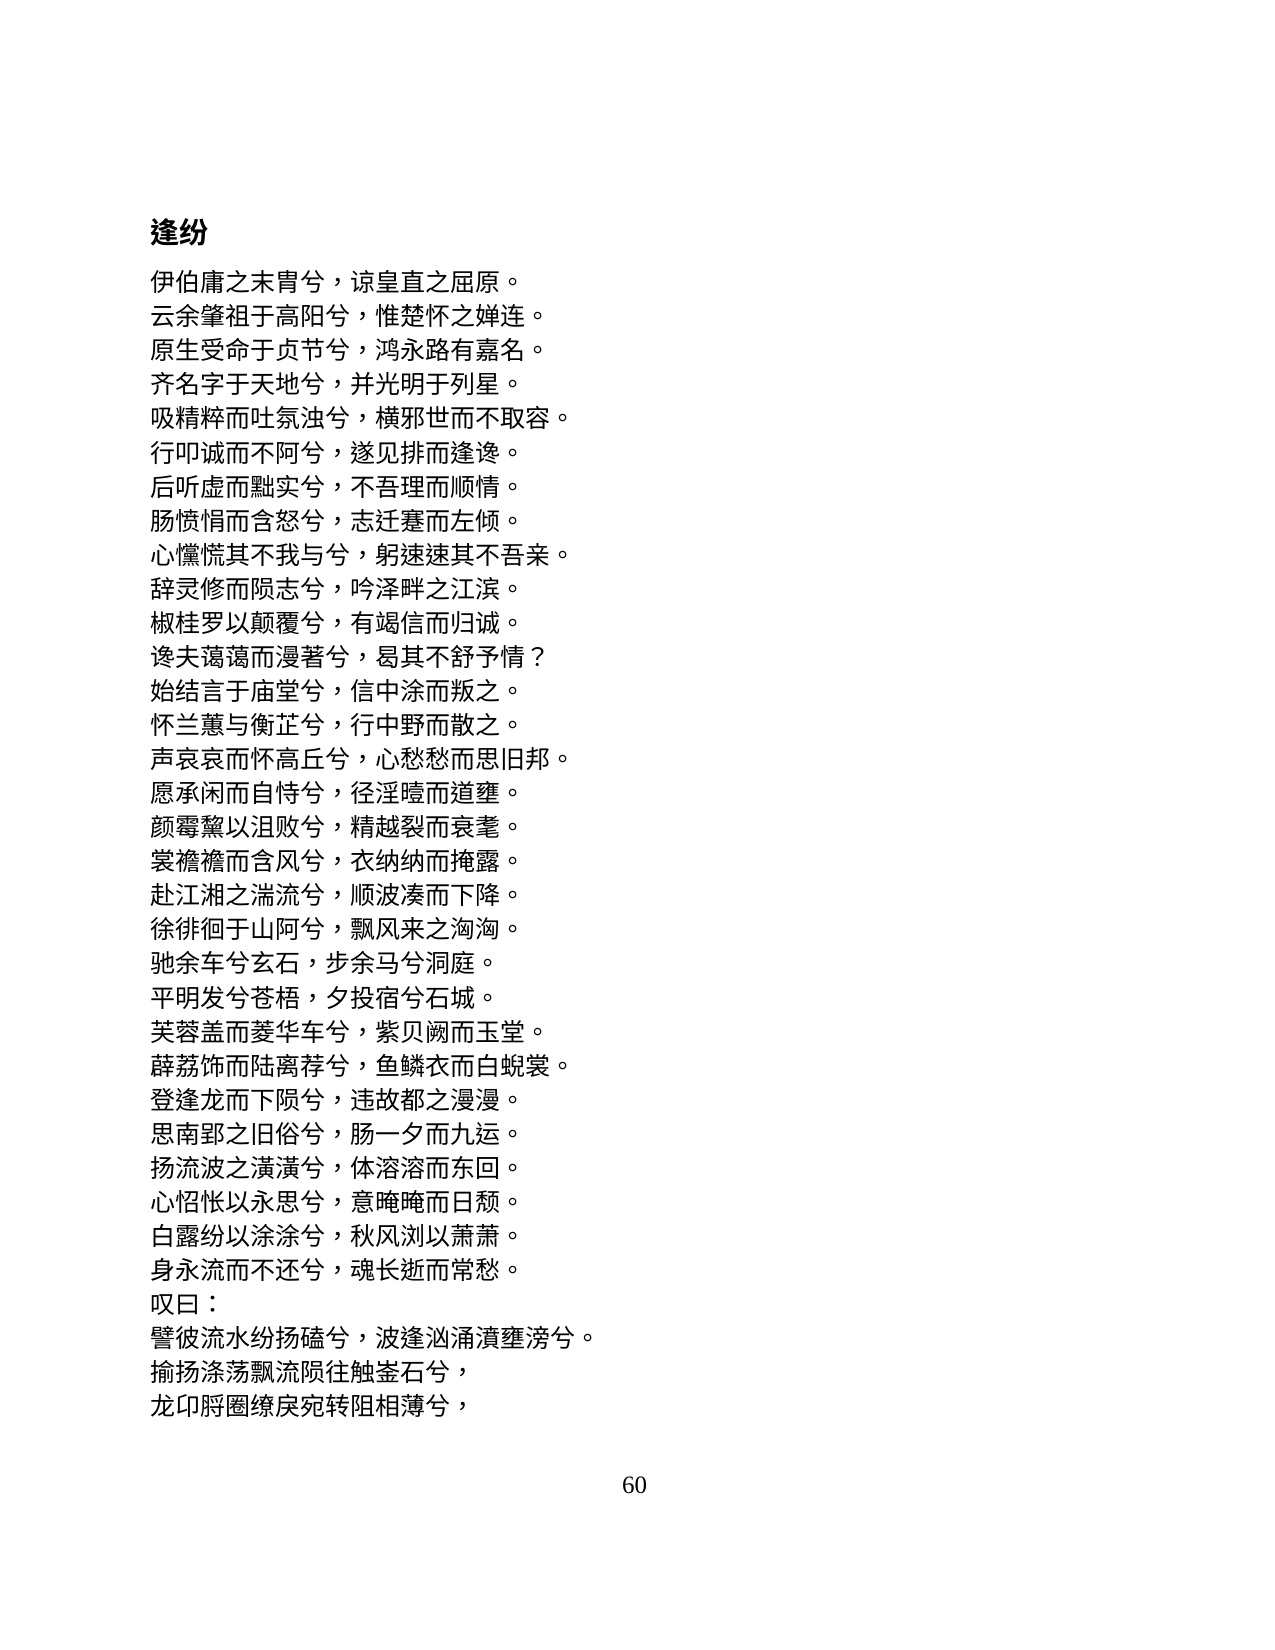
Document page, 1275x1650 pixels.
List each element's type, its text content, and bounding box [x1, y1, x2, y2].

text 伊伯庸之末胄兮，谅皇直之屈原。 云余肇祖于高阳兮，惟楚怀之婵连。 原生受命于贞节兮，鸿永路有嘉名。 齐名字于天地兮，并光明于列星。 吸精粹而吐氛浊兮，横邪世而不取容。 行叩诚而不阿兮，遂见排而逢谗。 后听虚而黜实兮，不吾理而顺情。 肠愤悁而含怒兮，志迁蹇而左倾。 心戃慌其不我与兮，躬速速其不吾亲。 辞灵修而陨志兮，吟泽畔之江滨。 椒桂罗以颠覆兮，有竭信而归诚。 谗夫蔼蔼而漫著兮，曷其不舒予情？ 始结言于庙堂兮，信中涂而叛之。 怀兰蕙与衡芷兮，行中野而散之。 声哀哀而怀高丘兮，心愁愁而思旧邦。 愿承闲而自恃兮，径淫曀而道壅。 颜霉黧以沮败兮，精越裂而衰耄。 裳襜襜而含风兮，衣纳纳而掩露。 赴江湘之湍流兮，顺波凑而下降。 徐徘徊于山阿兮，飘风来之洶洶。 驰余车兮玄石，步余马兮洞庭。 平明发兮苍梧，夕投宿兮石城。 芙蓉盖而菱华车兮，紫贝阙而玉堂。 薜荔饰而陆离荐兮，鱼鳞衣而白蜺裳。 登逢龙而下陨兮，违故都之漫漫。 思南郢之旧俗兮，肠一夕而九运。 扬流波之潢潢兮，体溶溶而东回。 心怊怅以永思兮，意晻晻而日颓。 白露纷以涂涂兮，秋风浏以萧萧。 身永流而不还兮，魂长逝而常愁。 叹曰： 譬彼流水纷扬磕兮，波逢汹涌濆壅滂兮。 揄扬涤荡飘流陨往触崟石兮， 龙卬脟圈缭戾宛转阻相薄兮， [150, 265, 1125, 1423]
subtitle 逢纷 [150, 213, 1125, 252]
